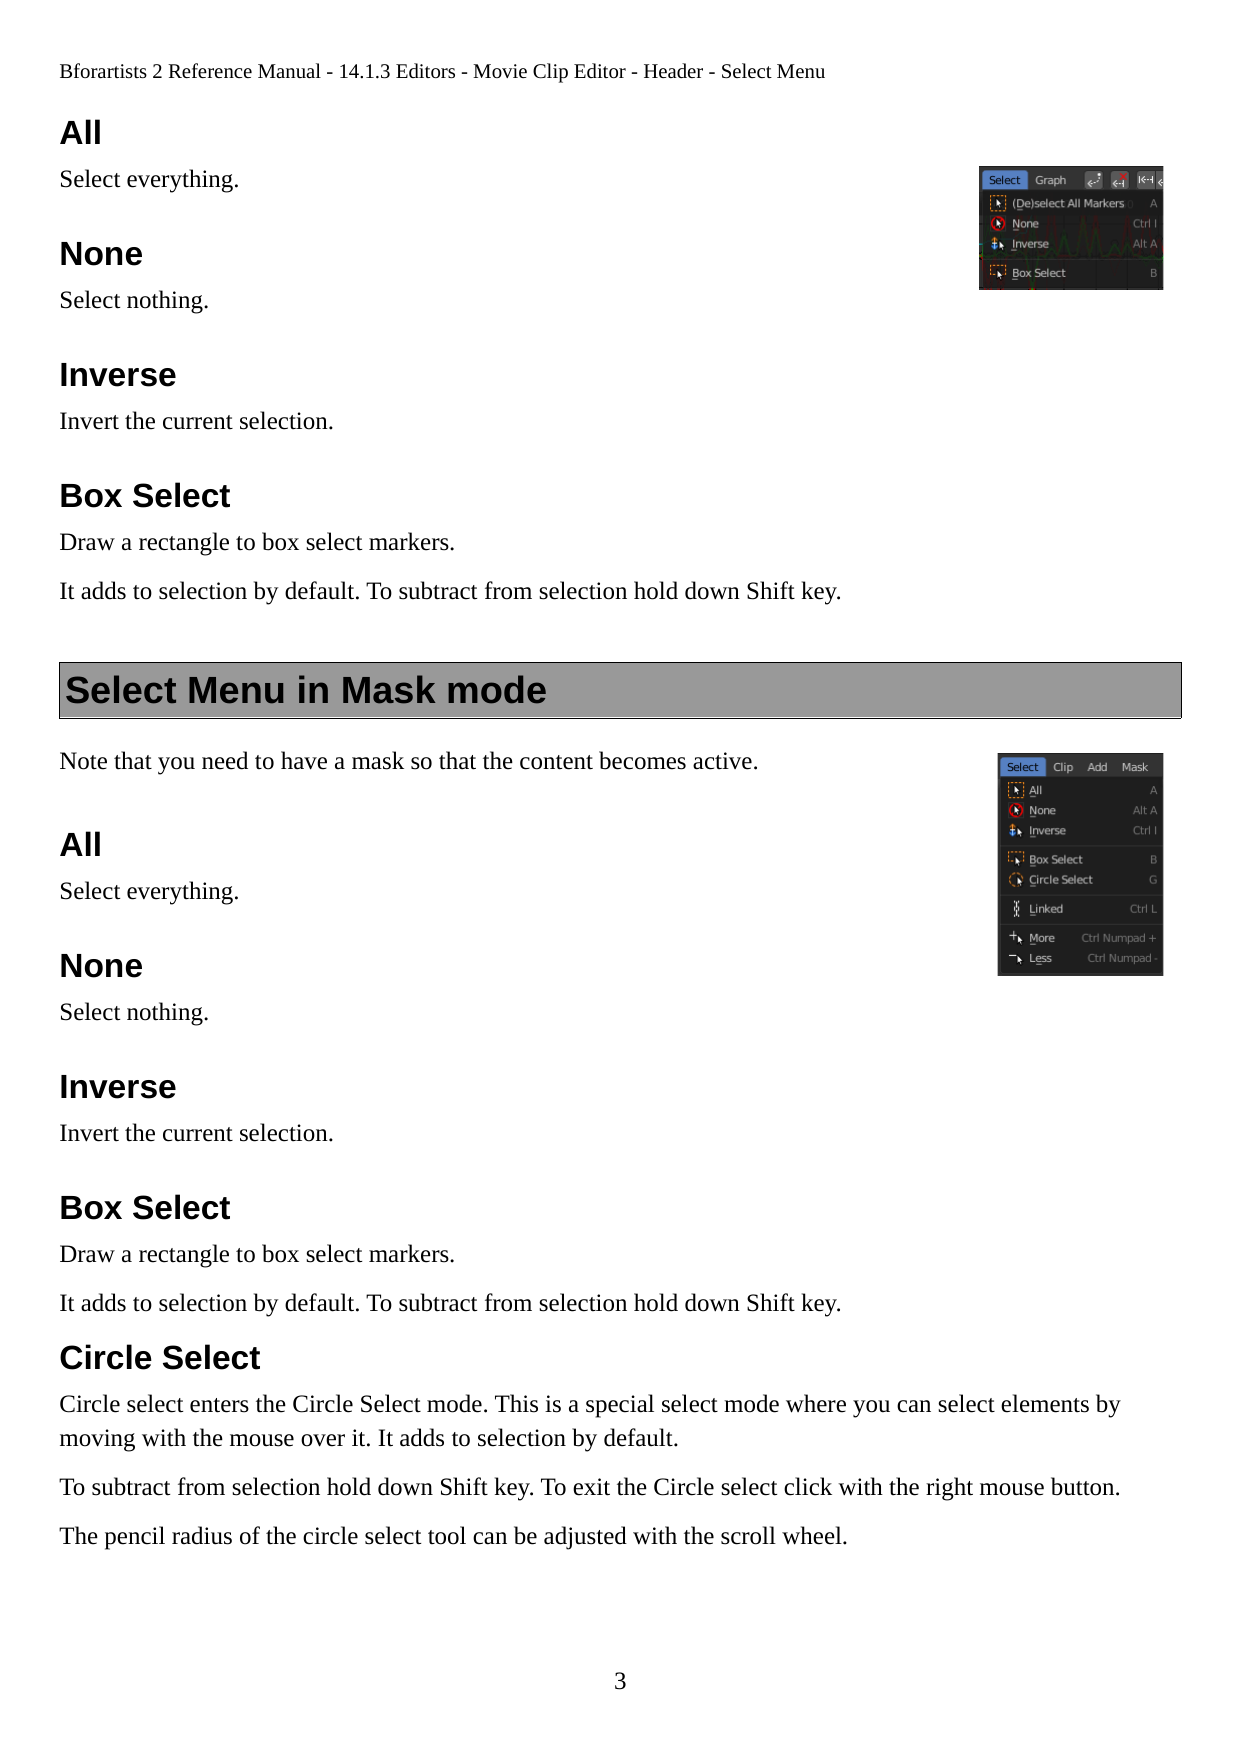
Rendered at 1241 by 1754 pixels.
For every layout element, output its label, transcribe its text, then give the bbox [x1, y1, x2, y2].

text Note that you need to have a mask so that the content becomes active. [59, 746, 1181, 775]
subtitle All [59, 824, 997, 863]
subtitle Circle Select [59, 1337, 1181, 1376]
text Invert the current selection. [59, 406, 1181, 434]
text Select everything. [59, 876, 997, 904]
text Draw a rectangle to box select markers. [59, 1239, 1181, 1268]
subtitle Inverse [59, 1067, 1181, 1105]
subtitle Box Select [59, 476, 1181, 514]
subtitle None [59, 234, 979, 272]
text Select nothing. [59, 285, 1181, 313]
text It adds to selection by default. To subtract from selection hold down Shift key. [59, 1288, 1181, 1317]
subtitle [1164, 234, 1181, 272]
subtitle All [59, 113, 1181, 151]
text The pencil radius of the circle select tool can be adjusted with the scroll wheel. [59, 1521, 1181, 1550]
text It adds to selection by default. To subtract from selection hold down Shift key. [59, 576, 1181, 605]
table_header Select Menu in Mask mode [60, 663, 1181, 717]
text Invert the current selection. [59, 1118, 1181, 1147]
text To subtract from selection hold down Shift key. To exit the Circle select click with the right mouse button. [59, 1472, 1181, 1501]
subtitle Inverse [59, 355, 1181, 393]
text Circle select enters the Circle Select mode. This is a special select mode where you can select elements by moving with the mouse over it. It adds to selection by default. [59, 1389, 1181, 1452]
subtitle [1164, 824, 1181, 863]
subtitle Box Select [59, 1188, 1181, 1226]
text Select everything. [59, 164, 1181, 192]
text Draw a rectangle to box select markers. [59, 527, 1181, 556]
picture [979, 166, 1164, 290]
text Select nothing. [59, 997, 1181, 1026]
picture [997, 753, 1164, 976]
subtitle None [59, 946, 1181, 984]
text [1164, 876, 1181, 904]
